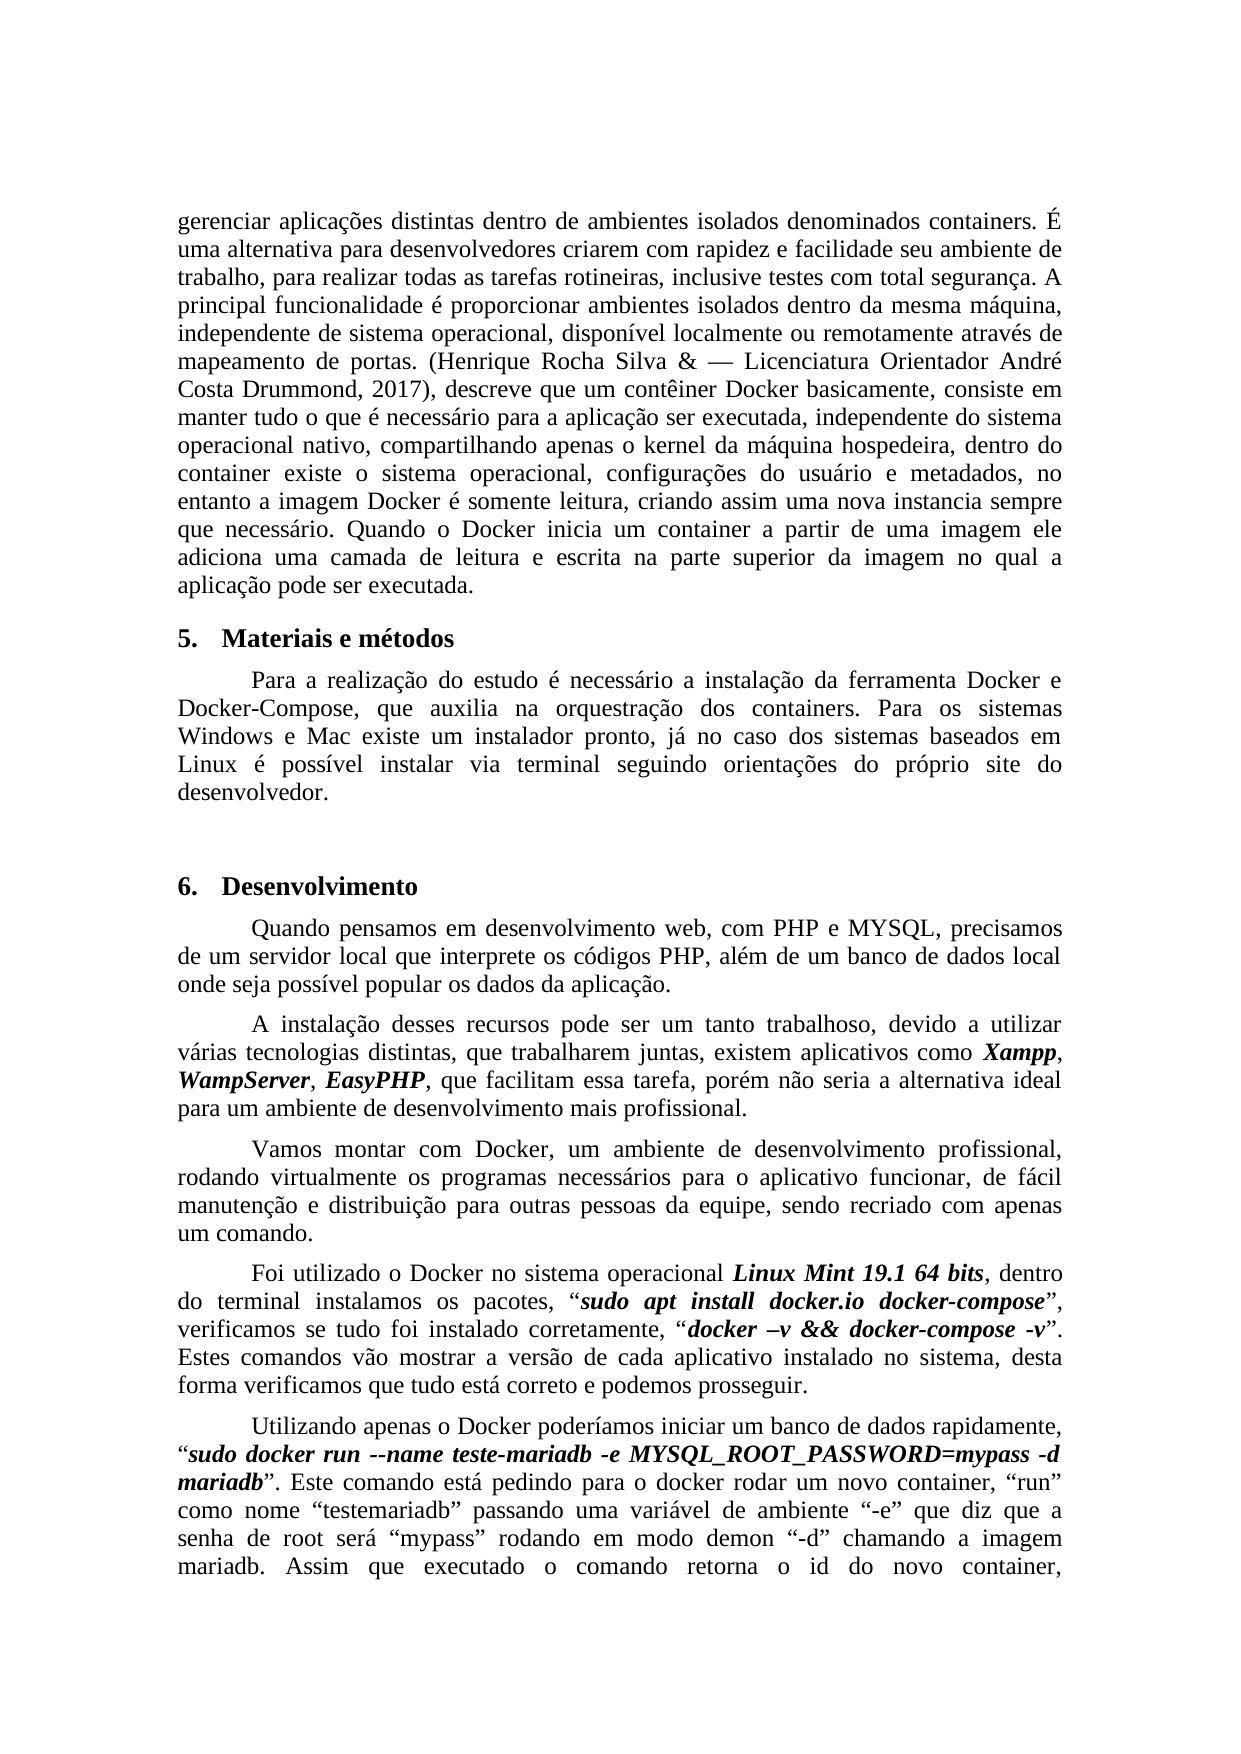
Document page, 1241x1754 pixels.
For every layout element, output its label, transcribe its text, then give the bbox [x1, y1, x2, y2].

text gerenciar aplicações distintas dentro de ambientes isolados denominados containers. É uma alternativa para desenvolvedores criarem com rapidez e facilidade seu ambiente de trabalho, para realizar todas as tarefas rotineiras, inclusive testes com total segurança. A principal funcionalidade é proporcionar ambientes isolados dentro da mesma máquina, independente de sistema operacional, disponível localmente ou remotamente através de mapeamento de portas. (Henrique Rocha Silva & — Licenciatura Orientador André Costa Drummond, 2017), descreve que um contêiner Docker basicamente, consiste em manter tudo o que é necessário para a aplicação ser executada, independente do sistema operacional nativo, compartilhando apenas o kernel da máquina hospedeira, dentro do container existe o sistema operacional, configurações do usuário e metadados, no entanto a imagem Docker é somente leitura, criando assim uma nova instancia sempre que necessário. Quando o Docker inicia um container a partir de uma imagem ele adiciona uma camada de leitura e escrita na parte superior da imagem no qual a aplicação pode ser executada. [177, 207, 1063, 599]
text Foi utilizado o Docker no sistema operacional Linux Mint 19.1 64 bits, dentro do terminal instalamos os pacotes, “sudo apt install docker.io docker-compose”, verificamos se tudo foi instalado corretamente, “docker –v && docker-compose -v”. Estes comandos vão mostrar a versão de cada aplicativo instalado no sistema, desta forma verificamos que tudo está correto e podemos prosseguir. [177, 1259, 1063, 1399]
title Desenvolvimento [177, 871, 1063, 901]
text Utilizando apenas o Docker poderíamos iniciar um banco de dados rapidamente, “sudo docker run --name teste-mariadb -e MYSQL_ROOT_PASSWORD=mypass -d mariadb”. Este comando está pedindo para o docker rodar um novo container, “run” como nome “testemariadb” passando uma variável de ambiente “-e” que diz que a senha de root será “mypass” rodando em modo demon “-d” chamando a imagem mariadb. Assim que executado o comando retorna o id do novo container, [177, 1412, 1063, 1580]
text A instalação desses recursos pode ser um tanto trabalhoso, devido a utilizar várias tecnologias distintas, que trabalharem juntas, existem aplicativos como Xampp, WampServer, EasyPHP, que facilitam essa tarefa, porém não seria a alternativa ideal para um ambiente de desenvolvimento mais profissional. [177, 1010, 1063, 1122]
title Materiais e métodos [177, 624, 1063, 654]
text Vamos montar com Docker, um ambiente de desenvolvimento profissional, rodando virtualmente os programas necessários para o aplicativo funcionar, de fácil manutenção e distribuição para outras pessoas da equipe, sendo recriado com apenas um comando. [177, 1135, 1063, 1247]
text Quando pensamos em desenvolvimento web, com PHP e MYSQL, precisamos de um servidor local que interprete os códigos PHP, além de um banco de dados local onde seja possível popular os dados da aplicação. [177, 914, 1063, 998]
text Para a realização do estudo é necessário a instalação da ferramenta Docker e Docker-Compose, que auxilia na orquestração dos containers. Para os sistemas Windows e Mac existe um instalador pronto, já no caso dos sistemas baseados em Linux é possível instalar via terminal seguindo orientações do próprio site do desenvolvedor. [177, 666, 1063, 806]
